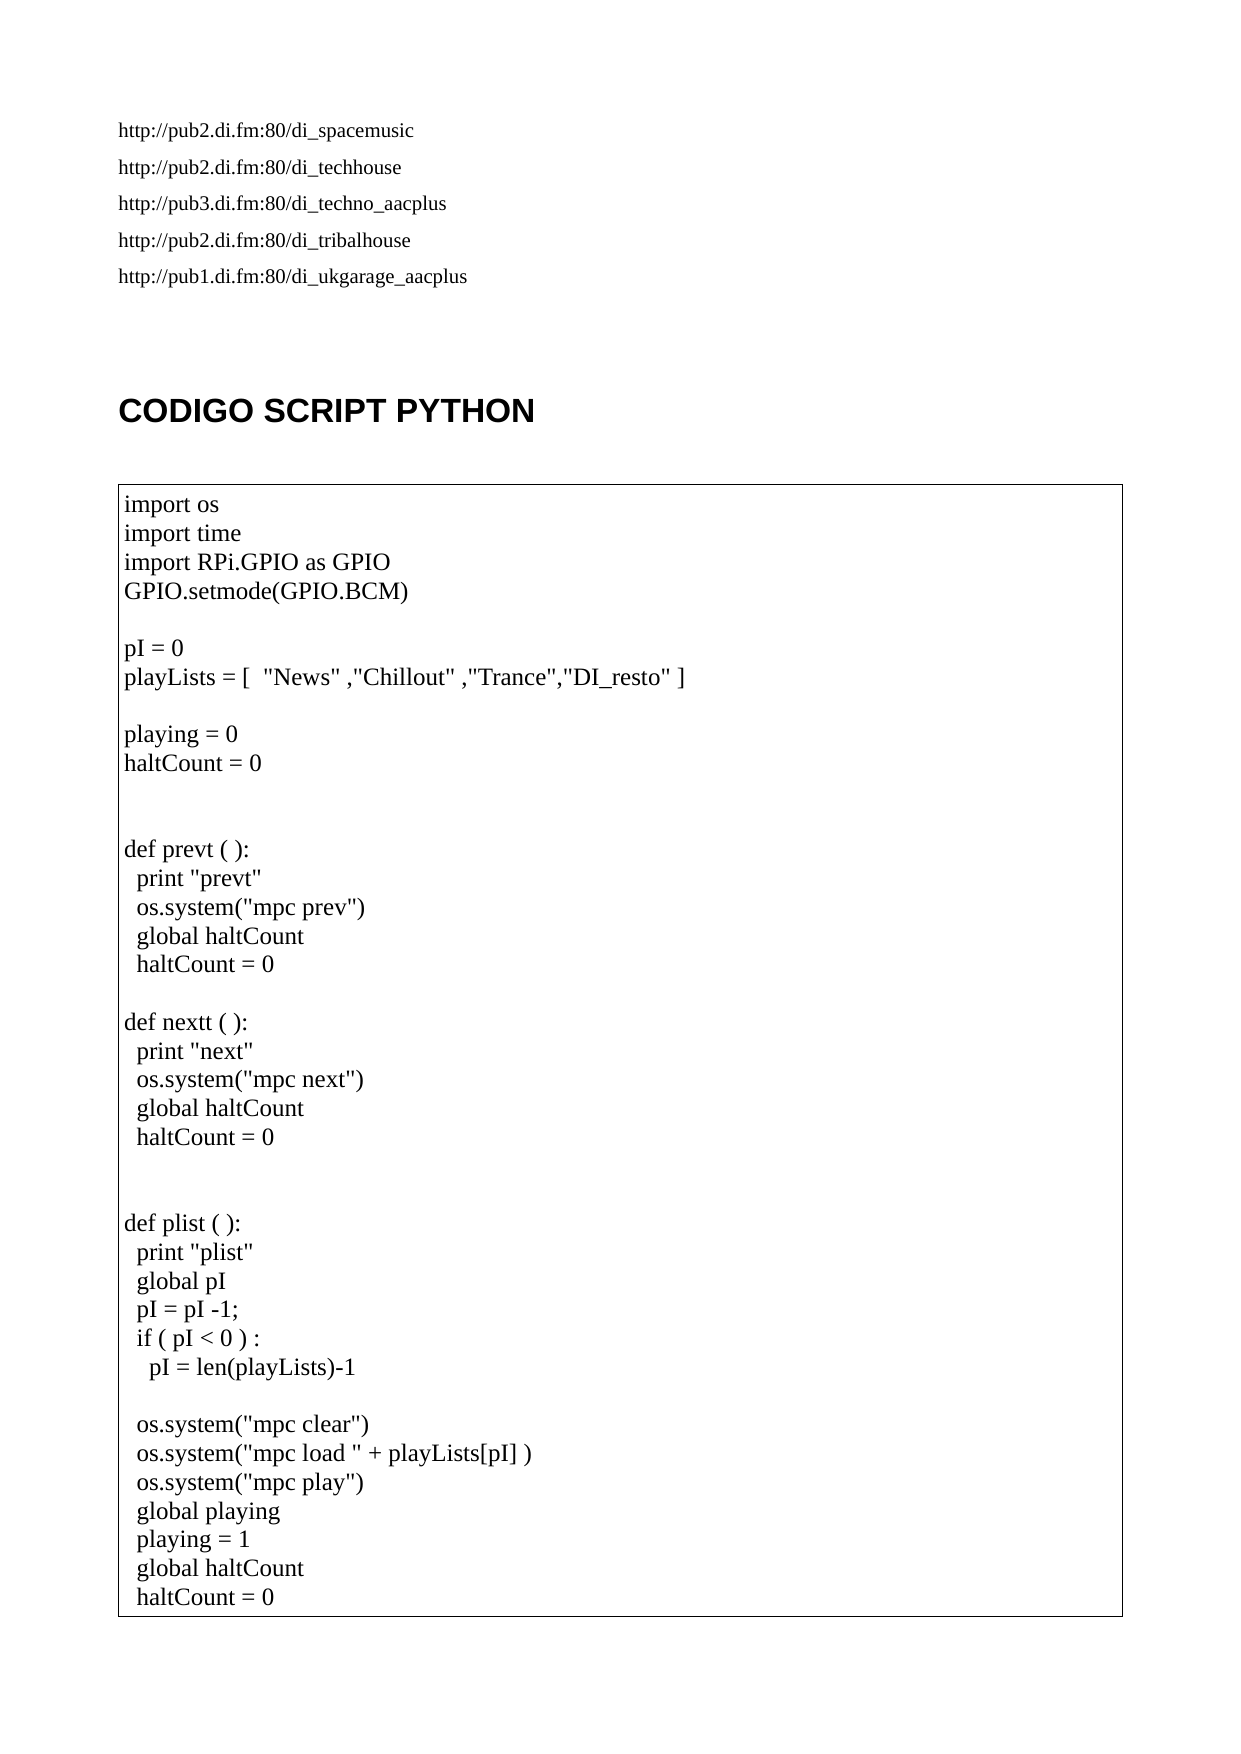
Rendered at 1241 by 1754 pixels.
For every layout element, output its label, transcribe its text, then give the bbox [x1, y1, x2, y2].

text http://pub1.di.fm:80/di_ukgarage_aacplus [118, 264, 1122, 288]
table_header import os import time import RPi.GPIO as GPIO GPIO.setmode(GPIO.BCM) pI = 0 playLists = [ "News" ,"Chillout" ,"Trance","DI_resto" ] playing = 0 haltCount = 0 def prevt ( ): print "prevt" os.system("mpc prev") global haltCount haltCount = 0 def nextt ( ): print "next" os.system("mpc next") global haltCount haltCount = 0 def plist ( ): print "plist" global pI pI = pI -1; if ( pI < 0 ) : pI = len(playLists)-1 os.system("mpc clear") os.system("mpc load " + playLists[pI] ) os.system("mpc play") global playing playing = 1 global haltCount haltCount = 0 [119, 485, 1122, 1616]
text http://pub2.di.fm:80/di_techhouse [118, 155, 1122, 179]
text http://pub3.di.fm:80/di_techno_aacplus [118, 191, 1122, 215]
subtitle CODIGO SCRIPT PYTHON [118, 391, 1122, 430]
text http://pub2.di.fm:80/di_spacemusic [118, 118, 1122, 142]
text http://pub2.di.fm:80/di_tribalhouse [118, 228, 1122, 252]
